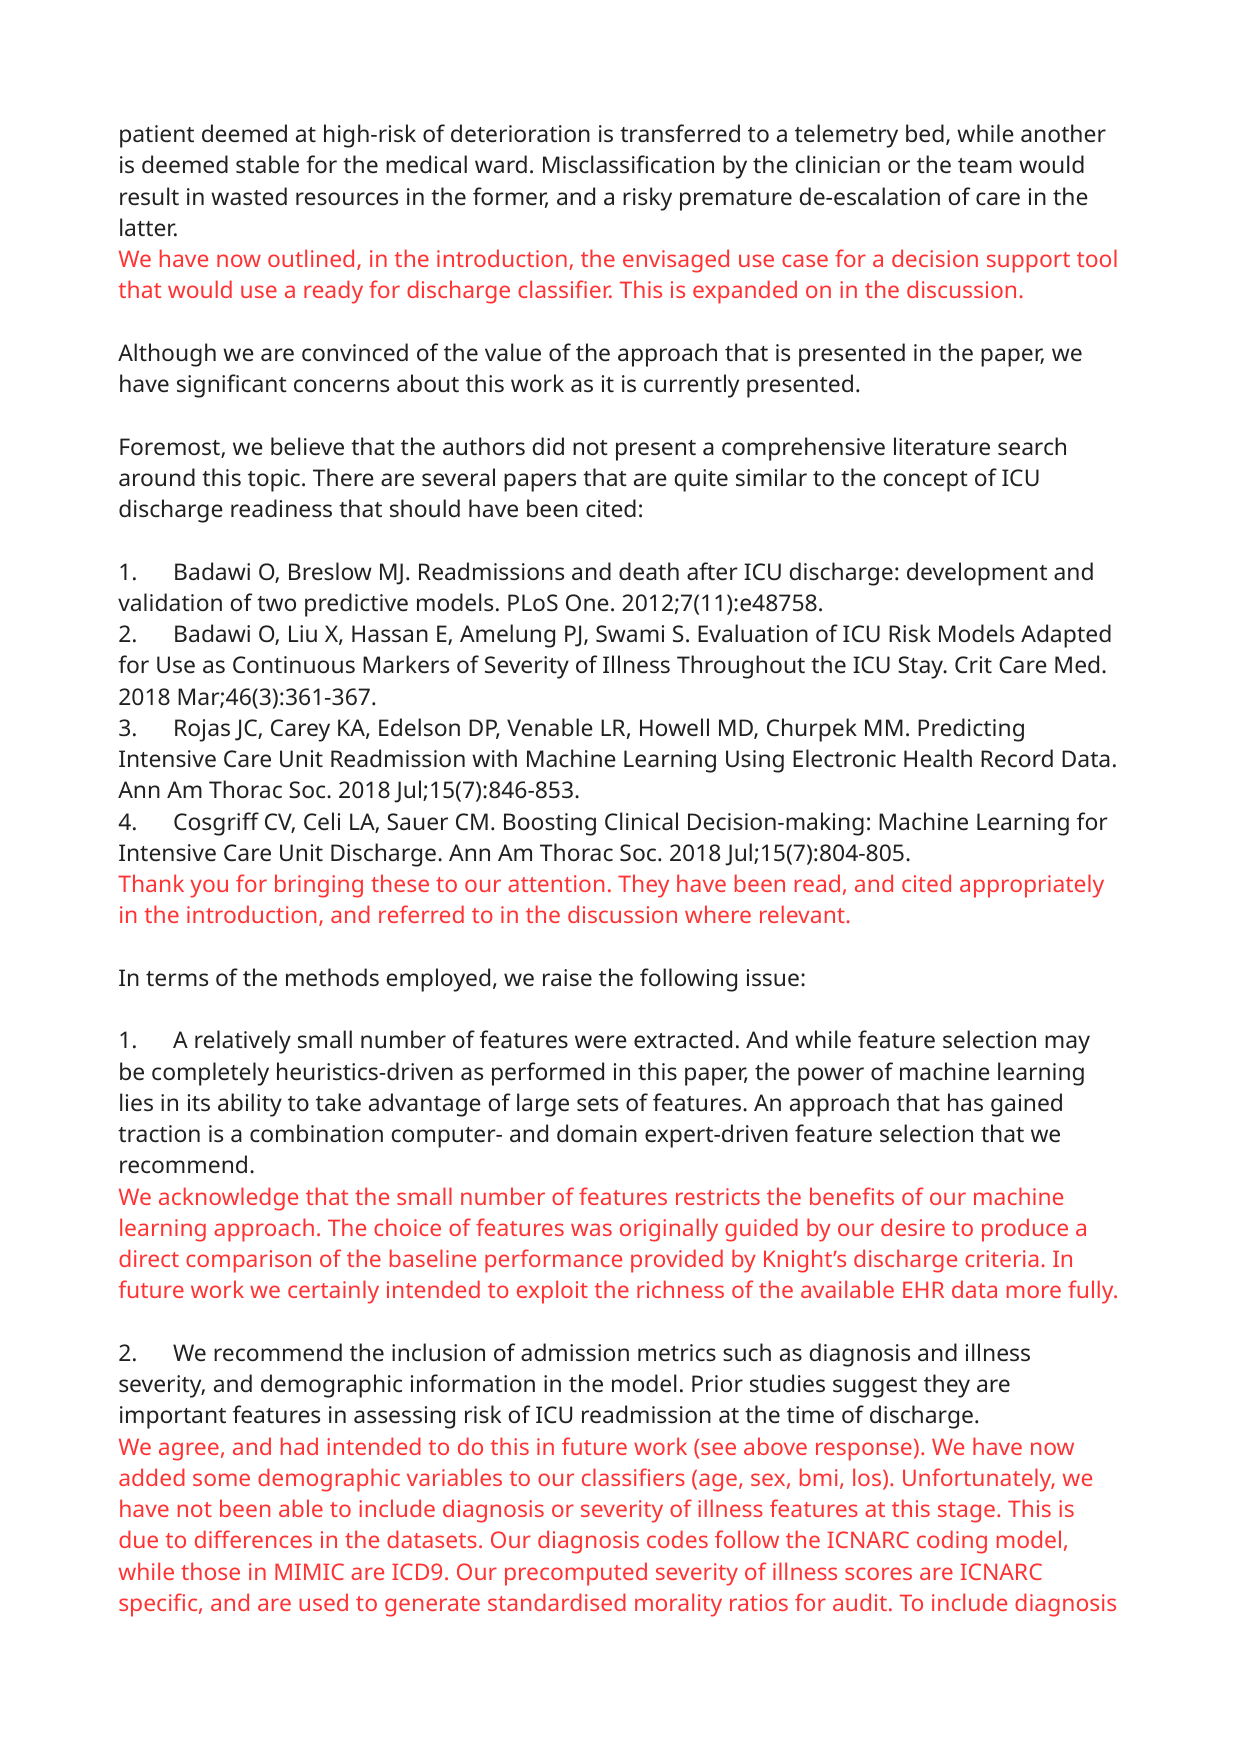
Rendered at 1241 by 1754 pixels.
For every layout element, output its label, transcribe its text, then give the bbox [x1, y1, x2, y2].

text Although we are convinced of the value of the approach that is presented in the paper, we have significant concerns about this work as it is currently presented. Foremost, we believe that the authors did not present a comprehensive literature search around this topic. There are several papers that are quite similar to the concept of ICU discharge readiness that should have been cited: 1. Badawi O, Breslow MJ. Readmissions and death after ICU discharge: development and validation of two predictive models. PLoS One. 2012;7(11):e48758. 2. Badawi O, Liu X, Hassan E, Amelung PJ, Swami S. Evaluation of ICU Risk Models Adapted for Use as Continuous Markers of Severity of Illness Throughout the ICU Stay. Crit Care Med. 2018 Mar;46(3):361-367. 3. Rojas JC, Carey KA, Edelson DP, Venable LR, Howell MD, Churpek MM. Predicting Intensive Care Unit Readmission with Machine Learning Using Electronic Health Record Data. Ann Am Thorac Soc. 2018 Jul;15(7):846-853. 4. Cosgriff CV, Celi LA, Sauer CM. Boosting Clinical Decision-making: Machine Learning for Intensive Care Unit Discharge. Ann Am Thorac Soc. 2018 Jul;15(7):804-805. Thank you for bringing these to our attention. They have been read, and cited appropriately in the introduction, and referred to in the discussion where relevant. In terms of the methods employed, we raise the following issue: 1. A relatively small number of features were extracted. And while feature selection may be completely heuristics-driven as performed in this paper, the power of machine learning lies in its ability to take advantage of large sets of features. An approach that has gained traction is a combination computer- and domain expert-driven feature selection that we recommend. We acknowledge that the small number of features restricts the benefits of our machine learning approach. The choice of features was originally guided by our desire to produce a direct comparison of the baseline performance provided by Knight’s discharge criteria. In future work we certainly intended to exploit the richness of the available EHR data more fully. [118, 306, 1122, 1306]
text 2. We recommend the inclusion of admission metrics such as diagnosis and illness severity, and demographic information in the model. Prior studies suggest they are important features in assessing risk of ICU readmission at the time of discharge. We agree, and had intended to do this in future work (see above response). We have now added some demographic variables to our classifiers (age, sex, bmi, los). Unfortunately, we have not been able to include diagnosis or severity of illness features at this stage. This is due to differences in the datasets. Our diagnosis codes follow the ICNARC coding model, while those in MIMIC are ICD9. Our precomputed severity of illness scores are ICNARC specific, and are used to generate standardised morality ratios for audit. To include diagnosis [118, 1306, 1122, 1618]
text patient deemed at high-risk of deterioration is transferred to a telemetry bed, while another is deemed stable for the medical ward. Misclassification by the clinician or the team would result in wasted resources in the former, and a risky premature de-escalation of care in the latter. We have now outlined, in the introduction, the envisaged use case for a decision support tool that would use a ready for discharge classifier. This is expanded on in the discussion. [118, 118, 1122, 306]
